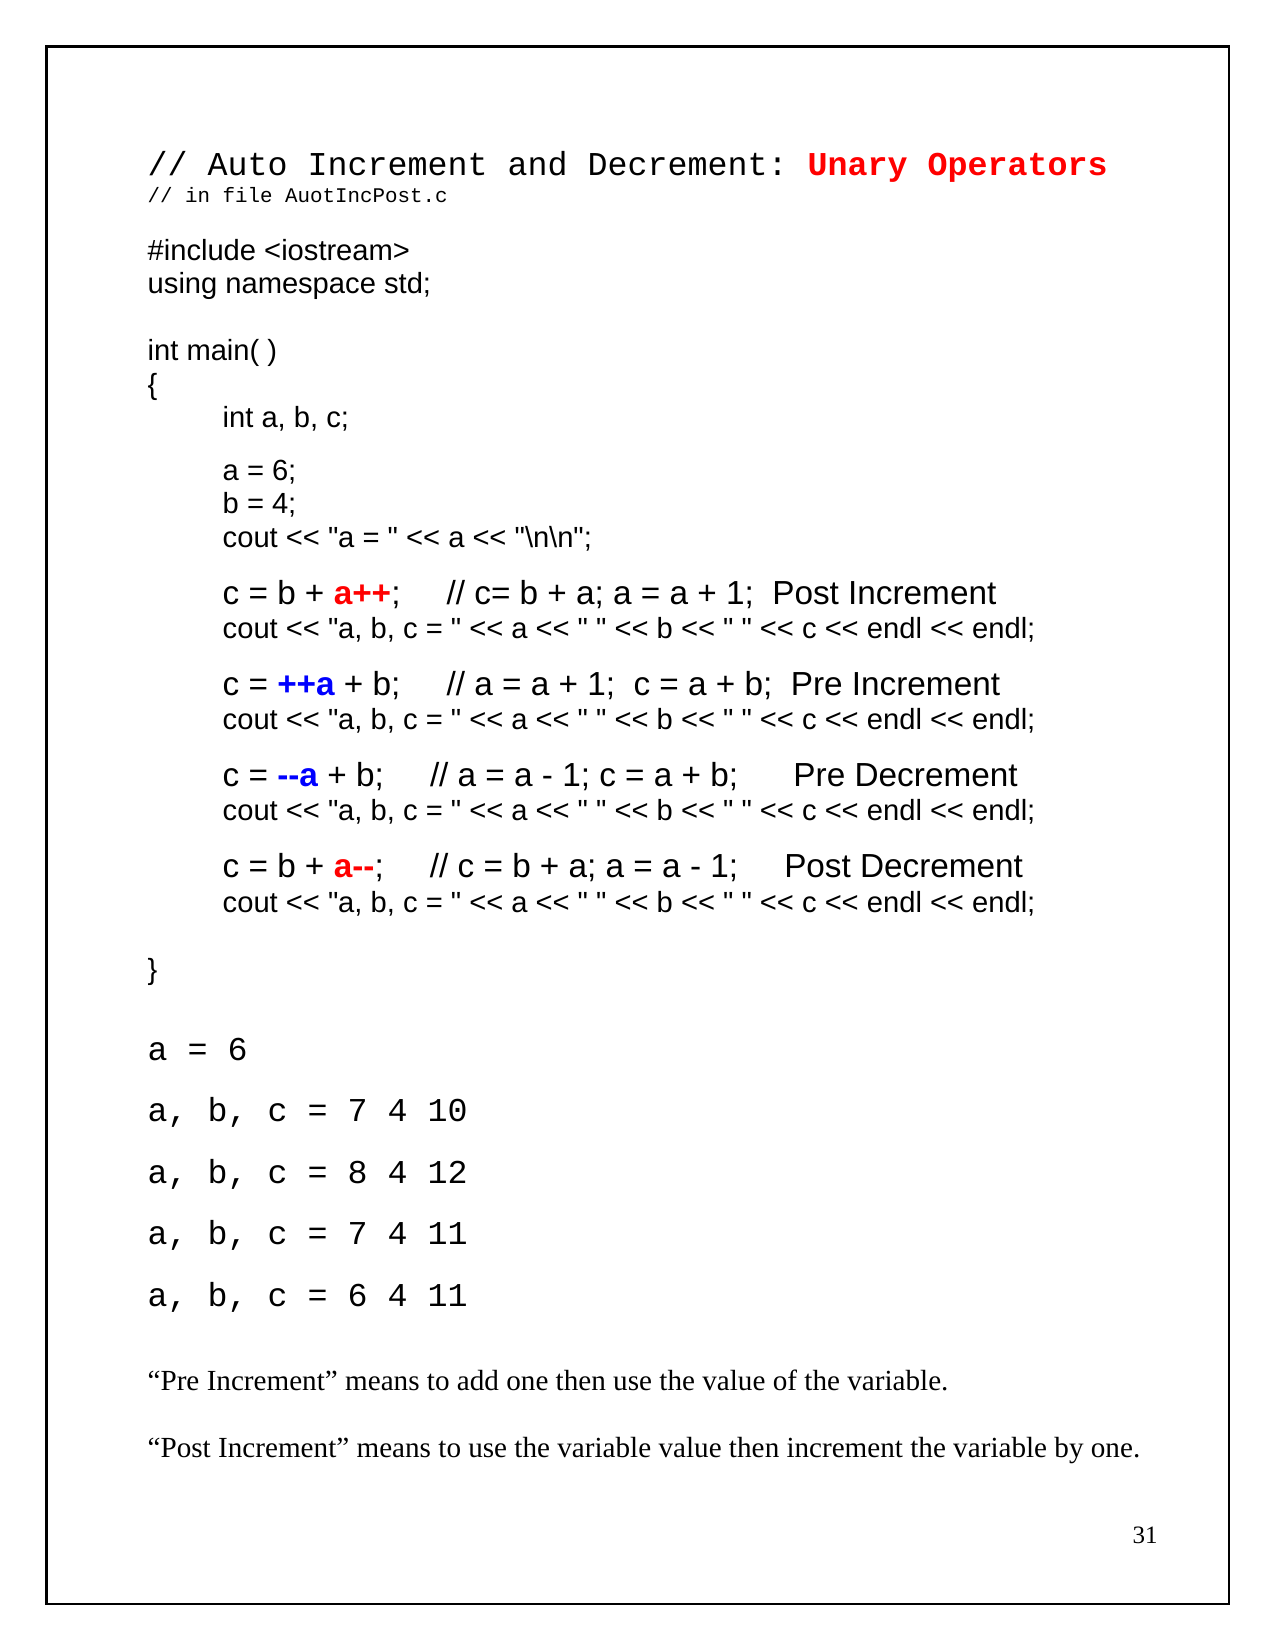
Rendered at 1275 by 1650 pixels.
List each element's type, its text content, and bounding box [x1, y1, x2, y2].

text a, b, c = 7 4 11 [147, 1217, 1158, 1255]
text c = b + a++; // c= b + a; a = a + 1; Post Increment [147, 573, 1158, 611]
text cout << "a, b, c = " << a << " " << b << " " << c << endl << endl; [147, 702, 1158, 736]
text // in file AuotIncPost.c [147, 185, 1158, 209]
text a, b, c = 7 4 10 [147, 1094, 1158, 1132]
text a = 6; [147, 453, 1158, 486]
text cout << "a = " << a << "\n\n"; [147, 520, 1158, 553]
text #include <iostream> [147, 232, 1158, 266]
text cout << "a, b, c = " << a << " " << b << " " << c << endl << endl; [147, 884, 1158, 918]
text int a, b, c; [147, 400, 1158, 434]
text a = 6 [147, 1032, 1158, 1070]
text a, b, c = 8 4 12 [147, 1155, 1158, 1193]
text // Auto Increment and Decrement: Unary Operators [147, 147, 1158, 185]
text b = 4; [147, 486, 1158, 520]
text c = ++a + b; // a = a + 1; c = a + b; Pre Increment [147, 664, 1158, 702]
text using namespace std; [147, 266, 1158, 299]
text a, b, c = 6 4 11 [147, 1278, 1158, 1316]
text c = --a + b; // a = a - 1; c = a + b; Pre Decrement [147, 755, 1158, 793]
text { [147, 367, 1158, 400]
text cout << "a, b, c = " << a << " " << b << " " << c << endl << endl; [147, 793, 1158, 827]
text “Pre Increment” means to add one then use the value of the variable. [147, 1363, 1158, 1397]
text } [147, 952, 1158, 985]
text cout << "a, b, c = " << a << " " << b << " " << c << endl << endl; [147, 611, 1158, 645]
text “Post Increment” means to use the variable value then increment the variable by one. [147, 1431, 1158, 1464]
text int main( ) [147, 333, 1158, 367]
text c = b + a--; // c = b + a; a = a - 1; Post Decrement [147, 846, 1158, 884]
